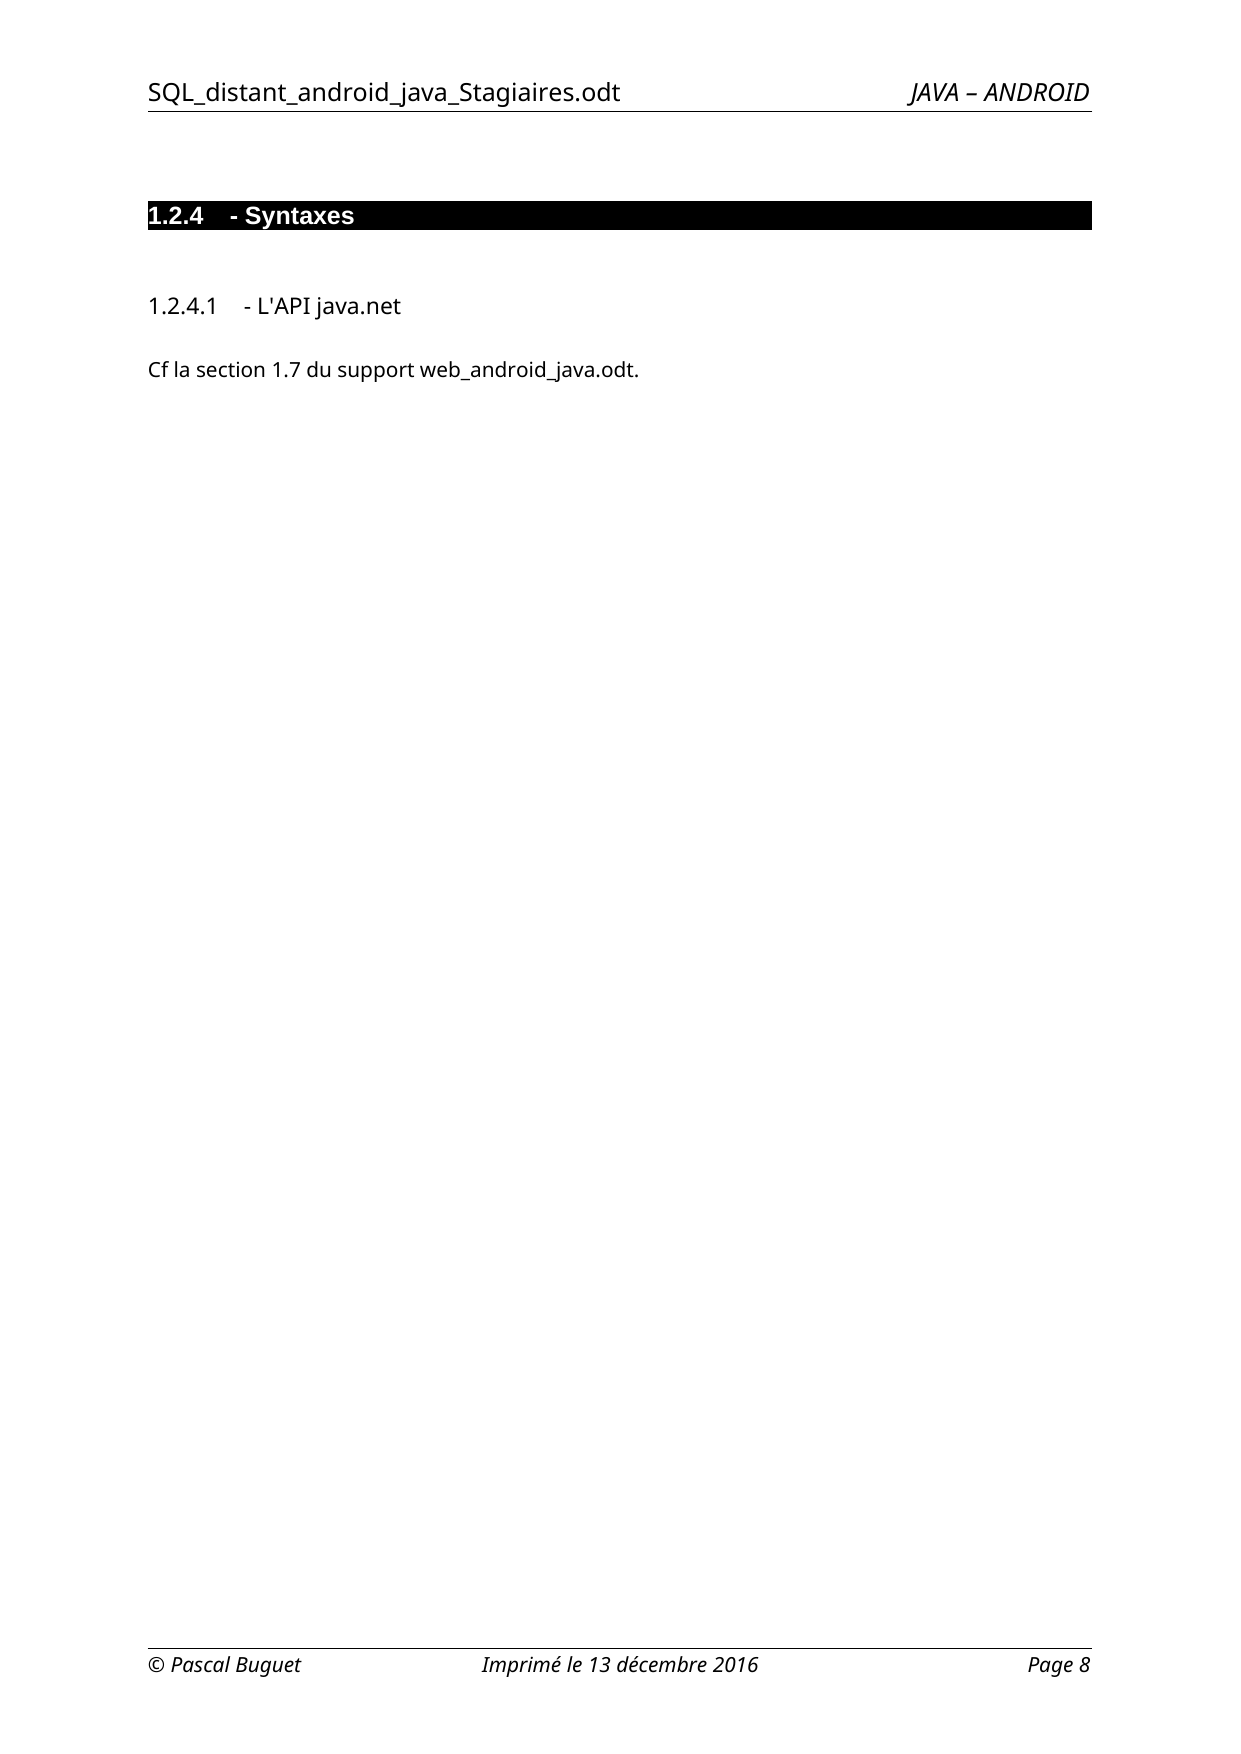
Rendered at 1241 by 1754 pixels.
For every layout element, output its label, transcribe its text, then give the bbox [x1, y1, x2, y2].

subtitle - Syntaxes [148, 201, 1092, 230]
subtitle - L'API java.net [148, 289, 1092, 321]
text Cf la section 1.7 du support web_android_java.odt. [148, 356, 1092, 384]
